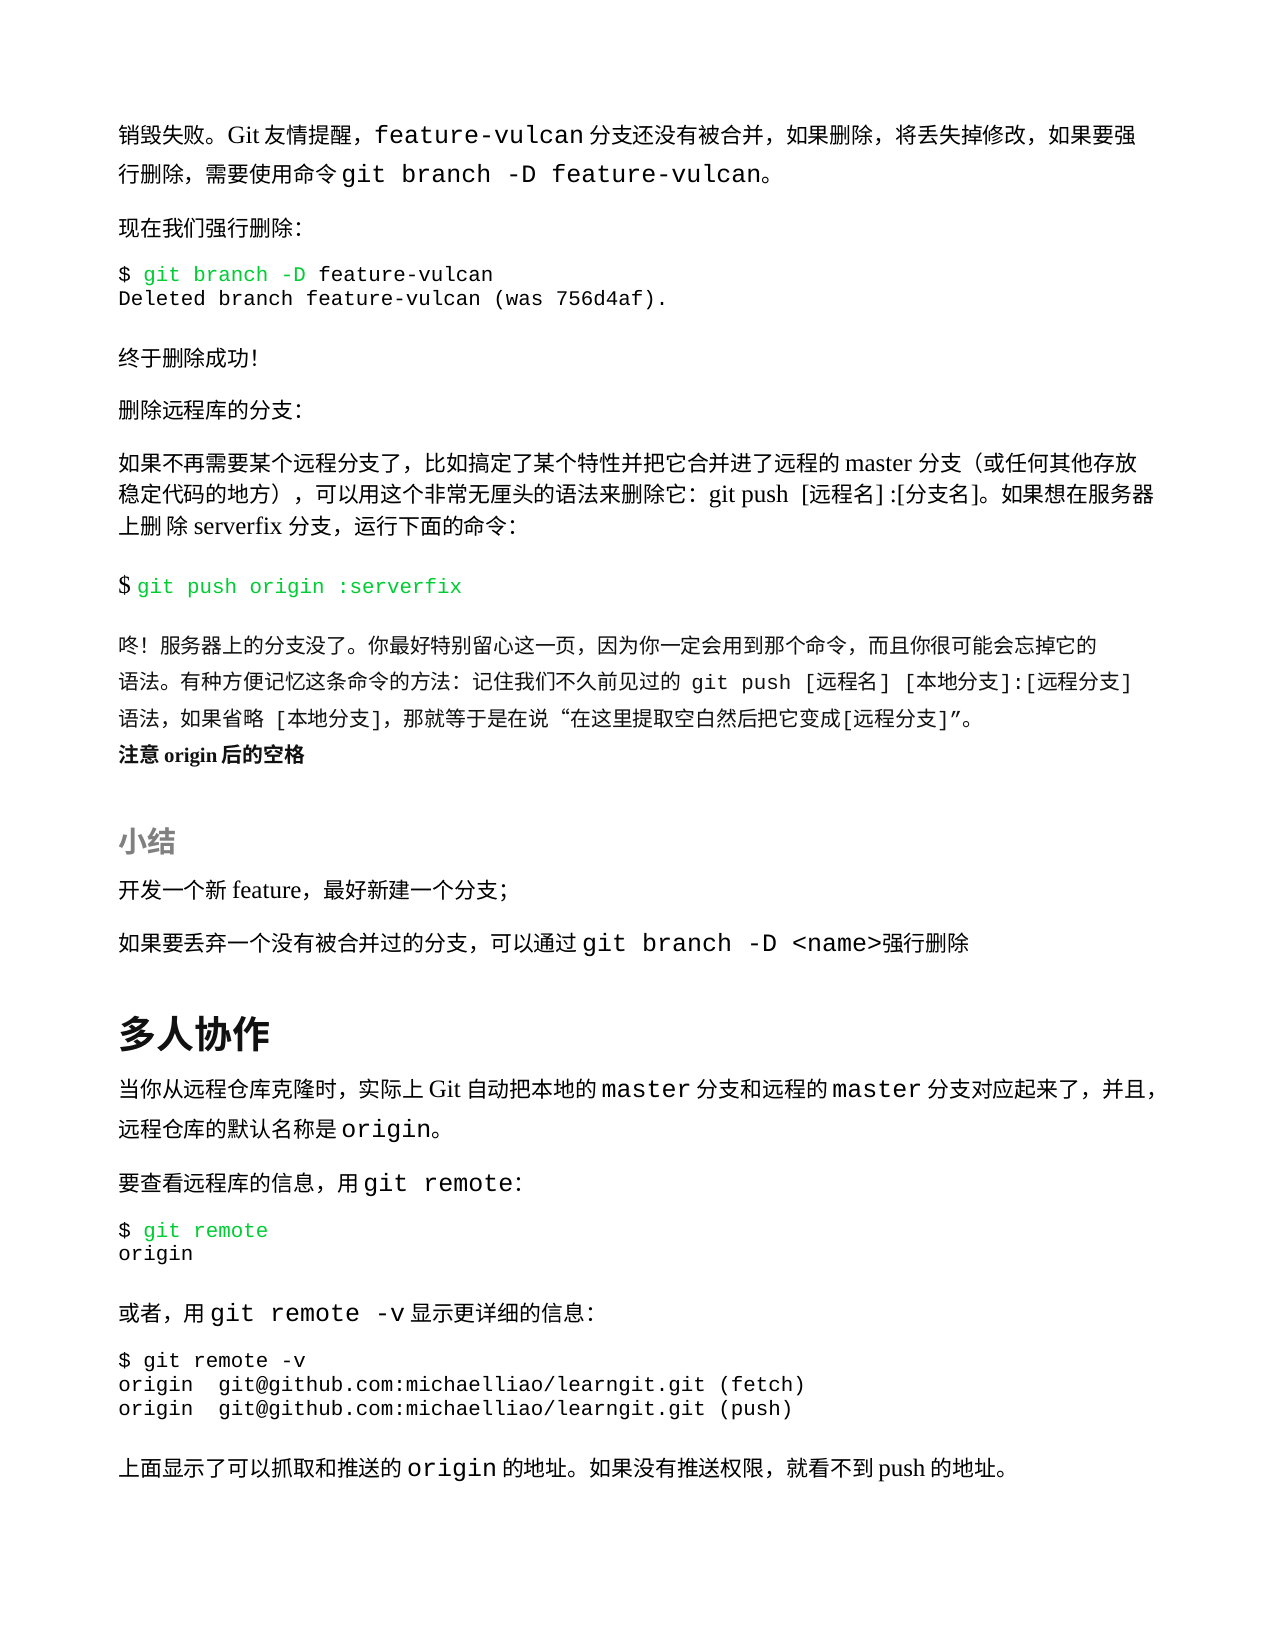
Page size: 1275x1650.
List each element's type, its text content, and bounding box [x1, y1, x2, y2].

subtitle 小结 [118, 819, 1157, 861]
text $ git remote [118, 1220, 1157, 1243]
text $ git push origin :serverfix [118, 570, 1157, 600]
text Deleted branch feature-vulcan (was 756d4af). [118, 287, 1157, 311]
text 咚！服务器上的分支没了。你最好特别留心这一页，因为你一定会用到那个命令，而且你很可能会忘掉它的 语法。有种方便记忆这条命令的方法：记住我们不久前见过的 git push [远程名] [本地分支]:[远程分支] 语法，如果省略 [本地分支]，那就等于是在说“在这里提取空白然后把它变成[远程分支]”。 注意origin后的空格 [118, 629, 1157, 768]
text 如果不再需要某个远程分支了，比如搞定了某个特性并把它合并进了远程的 master 分支（或任何其他存放 稳定代码的地方），可以用这个非常无厘头的语法来删除它：git push [远程名] :[分支名]。如果想在服务器上删 除 serverfix 分支，运行下面的命令： [118, 446, 1157, 541]
text 当你从远程仓库克隆时，实际上Git自动把本地的master分支和远程的master分支对应起来了，并且，远程仓库的默认名称是origin。 [118, 1072, 1157, 1144]
text 或者，用git remote -v显示更详细的信息： [118, 1296, 1157, 1329]
text origin [118, 1243, 1157, 1267]
text origin git@github.com:michaelliao/learngit.git (fetch) [118, 1374, 1157, 1398]
text 现在我们强行删除： [118, 211, 1157, 243]
text 要查看远程库的信息，用git remote： [118, 1166, 1157, 1198]
text origin git@github.com:michaelliao/learngit.git (push) [118, 1398, 1157, 1421]
text 终于删除成功！ [118, 341, 1157, 372]
text 开发一个新feature，最好新建一个分支； [118, 873, 1157, 905]
text 销毁失败。Git友情提醒，feature-vulcan分支还没有被合并，如果删除，将丢失掉修改，如果要强行删除，需要使用命令git branch -D feature-vulcan。 [118, 118, 1157, 190]
text 删除远程库的分支： [118, 393, 1157, 425]
text $ git remote -v [118, 1351, 1157, 1374]
text $ git branch -D feature-vulcan [118, 264, 1157, 287]
text 如果要丢弃一个没有被合并过的分支，可以通过git branch -D <name>强行删除 [118, 926, 1157, 959]
text 上面显示了可以抓取和推送的origin的地址。如果没有推送权限，就看不到push的地址。 [118, 1451, 1157, 1484]
subtitle 多人协作 [118, 1005, 1157, 1060]
